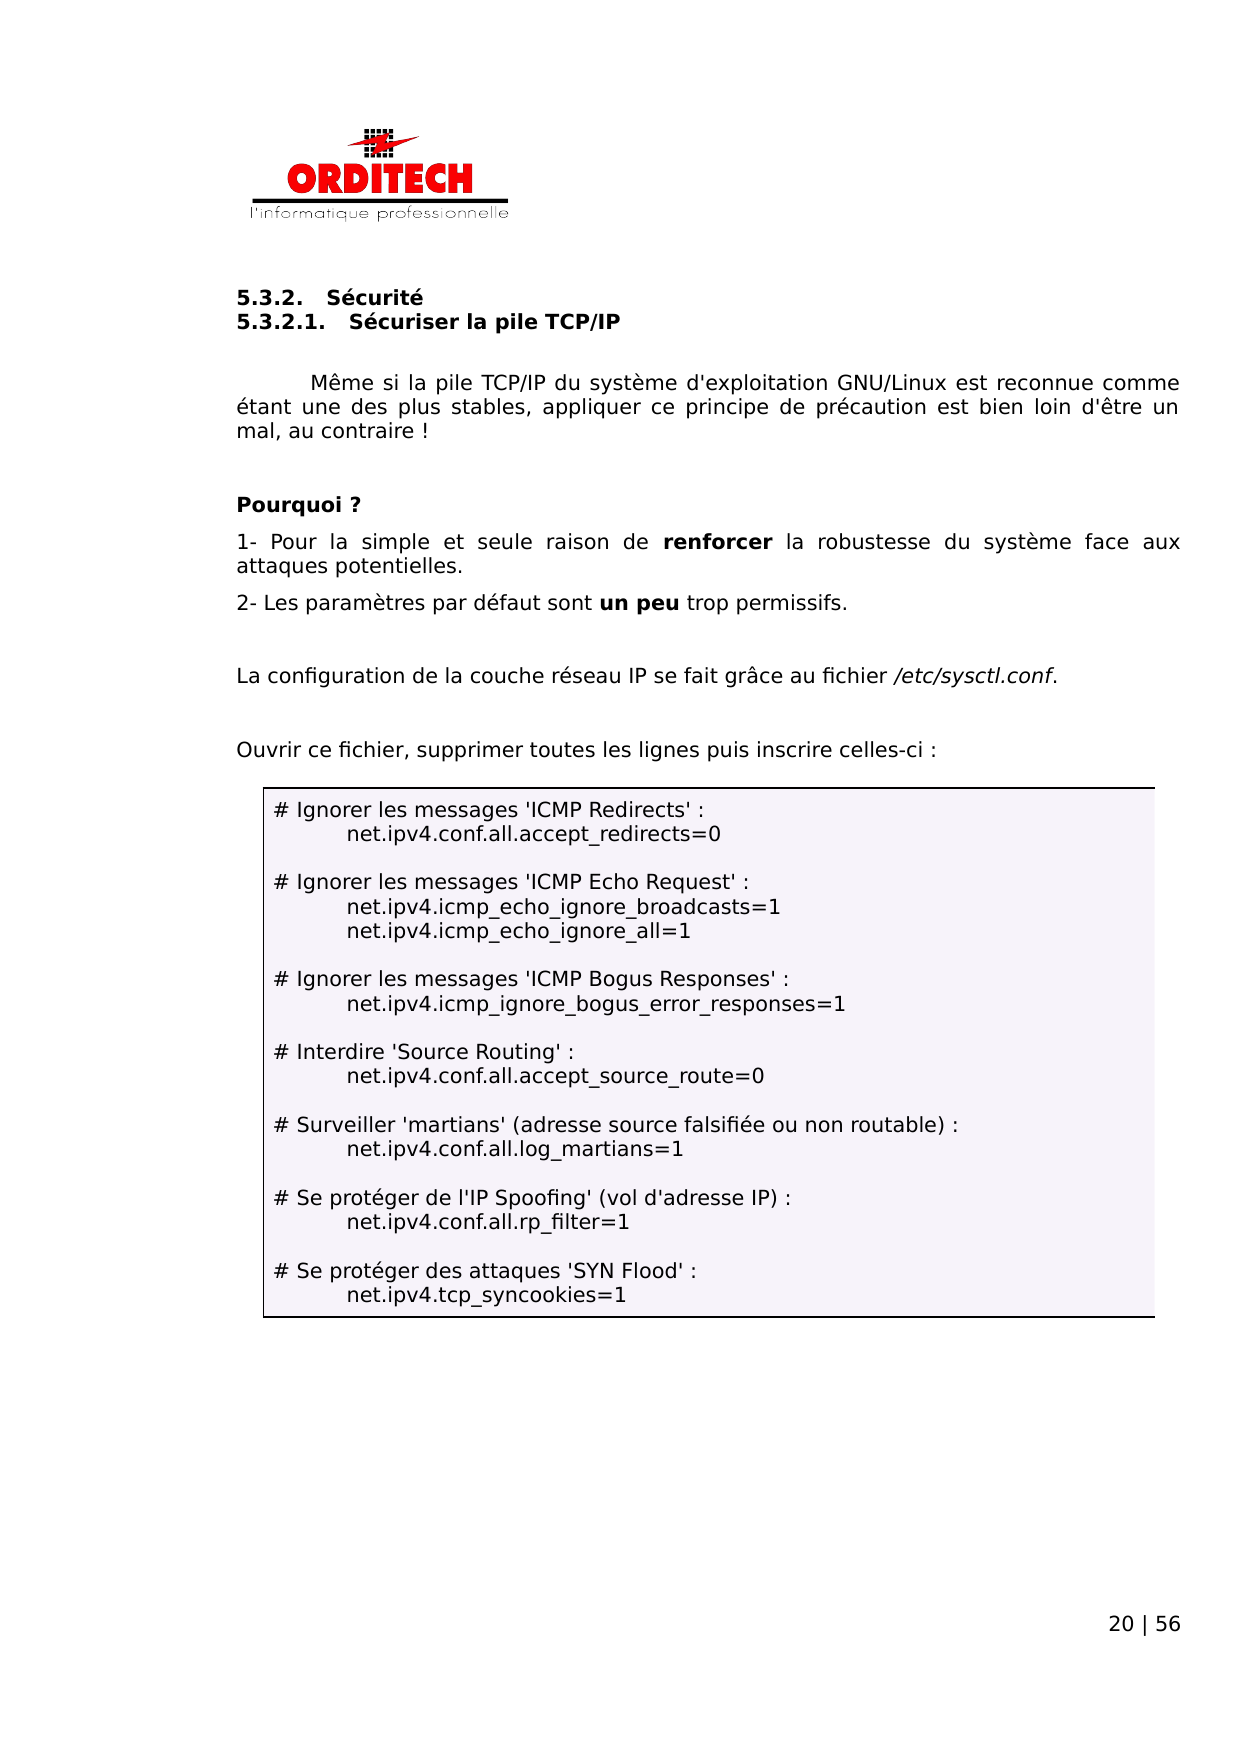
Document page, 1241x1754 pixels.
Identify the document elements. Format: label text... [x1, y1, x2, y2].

text net.ipv4.conf.all.log_martians=1 [272, 1137, 1146, 1162]
text net.ipv4.conf.all.accept_source_route=0 [272, 1064, 1146, 1089]
text net.ipv4.icmp_echo_ignore_broadcasts=1 [272, 895, 1146, 919]
text # Se protéger des attaques 'SYN Flood' : [272, 1259, 1146, 1283]
text net.ipv4.conf.all.accept_redirects=0 [272, 822, 1146, 846]
text net.ipv4.icmp_ignore_bogus_error_responses=1 [272, 992, 1146, 1016]
picture [236, 118, 527, 232]
text Même si la pile TCP/IP du système d'exploitation GNU/Linux est reconnue comme étant une des plus stables, appliquer ce principe de précaution est bien loin d'être un mal, au contraire ! [236, 371, 1181, 444]
text Ouvrir ce fichier, supprimer toutes les lignes puis inscrire celles-ci : [236, 738, 1181, 762]
text net.ipv4.tcp_syncookies=1 [272, 1283, 1146, 1307]
subtitle Sécurité [236, 286, 1181, 310]
text 1- Pour la simple et seule raison de renforcer la robustesse du système face aux attaques potentielles. [236, 530, 1181, 578]
text # Interdire 'Source Routing' : [272, 1040, 1146, 1064]
subtitle Sécuriser la pile TCP/IP [236, 310, 1181, 334]
text # Se protéger de l'IP Spoofing' (vol d'adresse IP) : [272, 1186, 1146, 1210]
text # Surveiller 'martians' (adresse source falsifiée ou non routable) : [272, 1113, 1146, 1137]
text net.ipv4.conf.all.rp_filter=1 [272, 1210, 1146, 1234]
text net.ipv4.icmp_echo_ignore_all=1 [272, 919, 1146, 943]
text 2- Les paramètres par défaut sont un peu trop permissifs. [236, 591, 1181, 615]
text # Ignorer les messages 'ICMP Echo Request' : [272, 870, 1146, 895]
text La configuration de la couche réseau IP se fait grâce au fichier /etc/sysctl.conf. [236, 664, 1181, 689]
text Pourquoi ? [236, 493, 1181, 517]
text # Ignorer les messages 'ICMP Redirects' : [272, 798, 1146, 822]
text # Ignorer les messages 'ICMP Bogus Responses' : [272, 967, 1146, 992]
